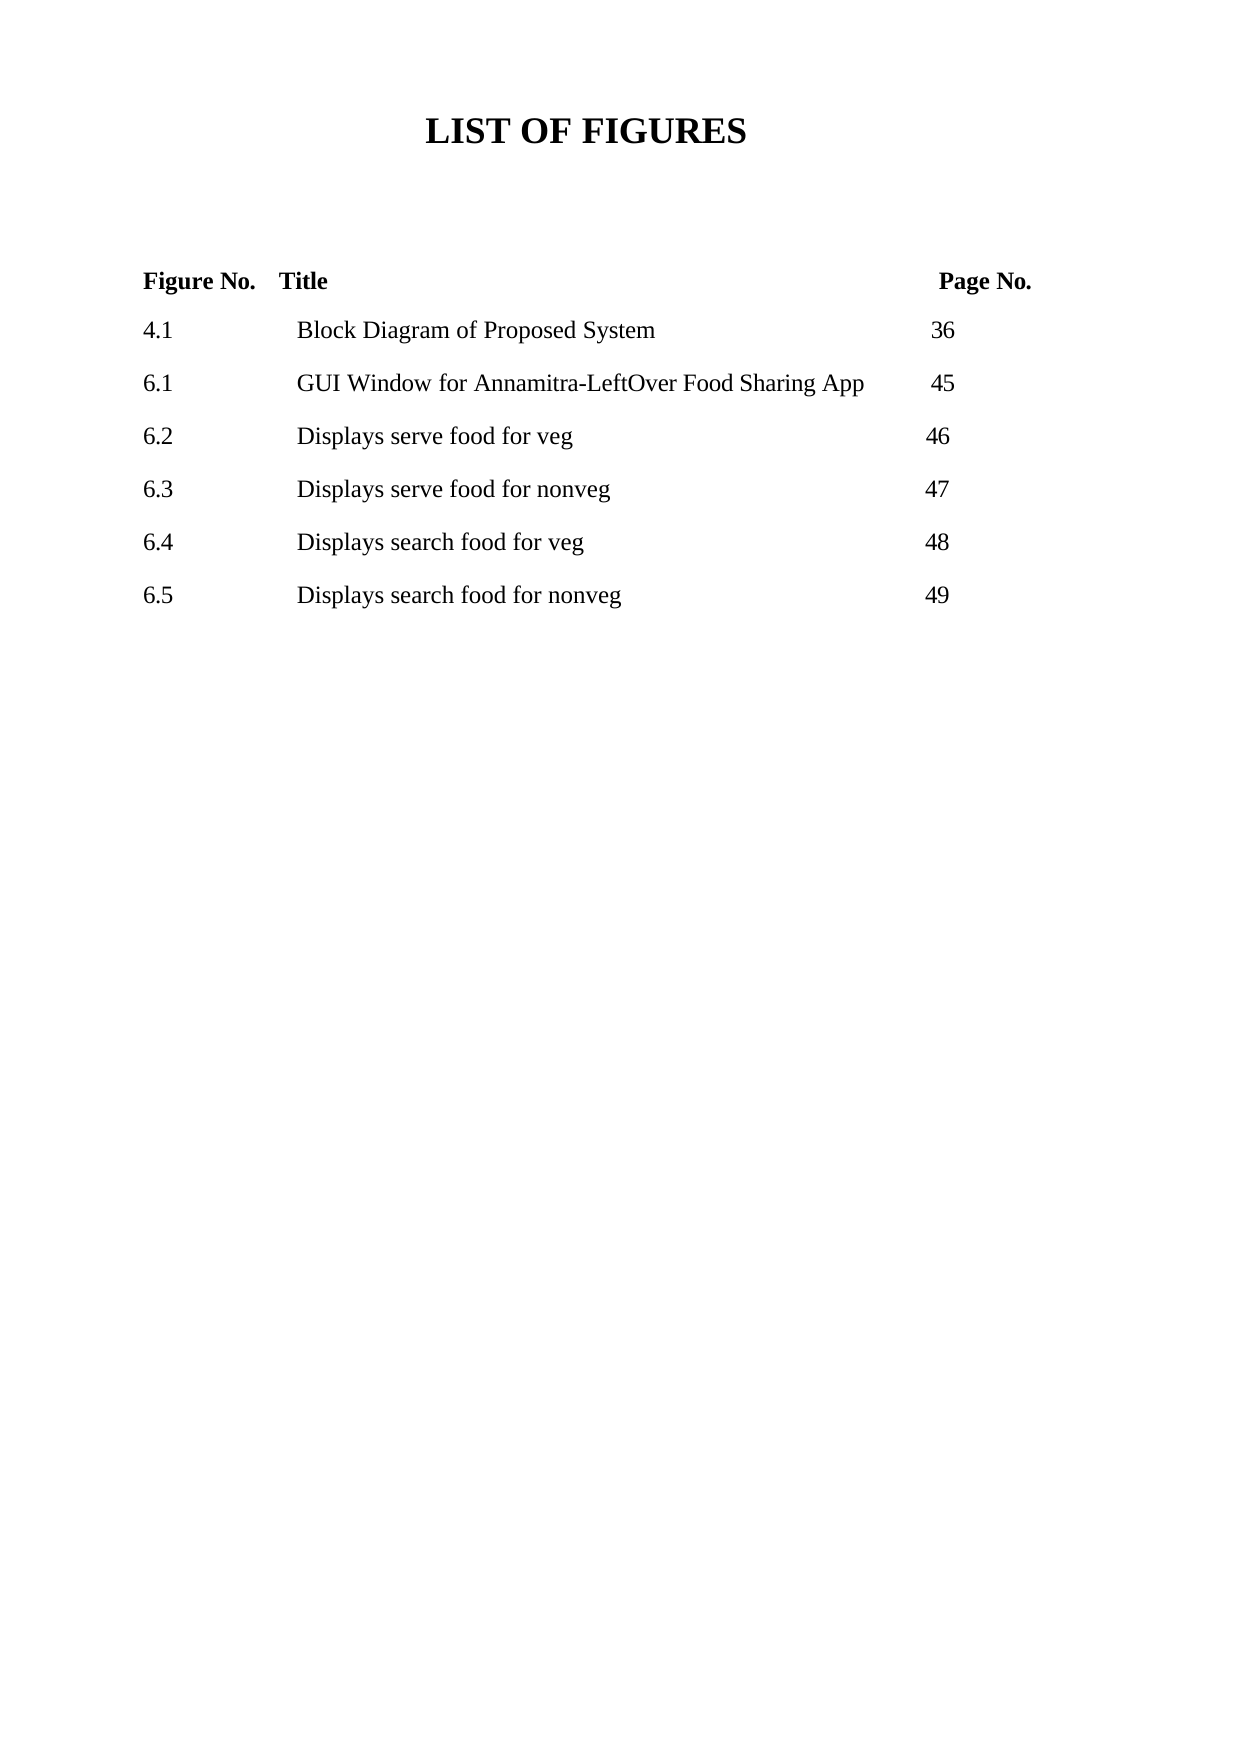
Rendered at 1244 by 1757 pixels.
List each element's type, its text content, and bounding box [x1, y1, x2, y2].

table_cell Displays search food for nonveg [279, 570, 906, 623]
table_cell Block Diagram of Proposed System [279, 309, 906, 359]
table_cell 6.2 [143, 411, 279, 464]
table_cell 6.4 [143, 517, 279, 570]
table_cell 4.1 [143, 309, 279, 359]
table_cell 6.5 [143, 570, 279, 623]
table_cell Displays serve food for nonveg [279, 464, 906, 517]
table_header Title [279, 266, 906, 309]
table_cell 48 [906, 517, 1042, 570]
table_header Figure No. [143, 266, 279, 309]
table_header Page No. [906, 266, 1042, 309]
table_cell 47 [906, 464, 1042, 517]
text LIST OF FIGURES [425, 109, 1170, 152]
table_cell Displays serve food for veg [279, 411, 906, 464]
table_cell Displays search food for veg [279, 517, 906, 570]
table_cell GUI Window for Annamitra-LeftOver Food Sharing App [279, 359, 906, 411]
table_cell 46 [906, 411, 1042, 464]
table_cell 6.3 [143, 464, 279, 517]
table_cell 36 [906, 309, 1042, 359]
table_cell 45 [906, 359, 1042, 411]
table_cell 6.1 [143, 359, 279, 411]
table_cell 49 [906, 570, 1042, 623]
